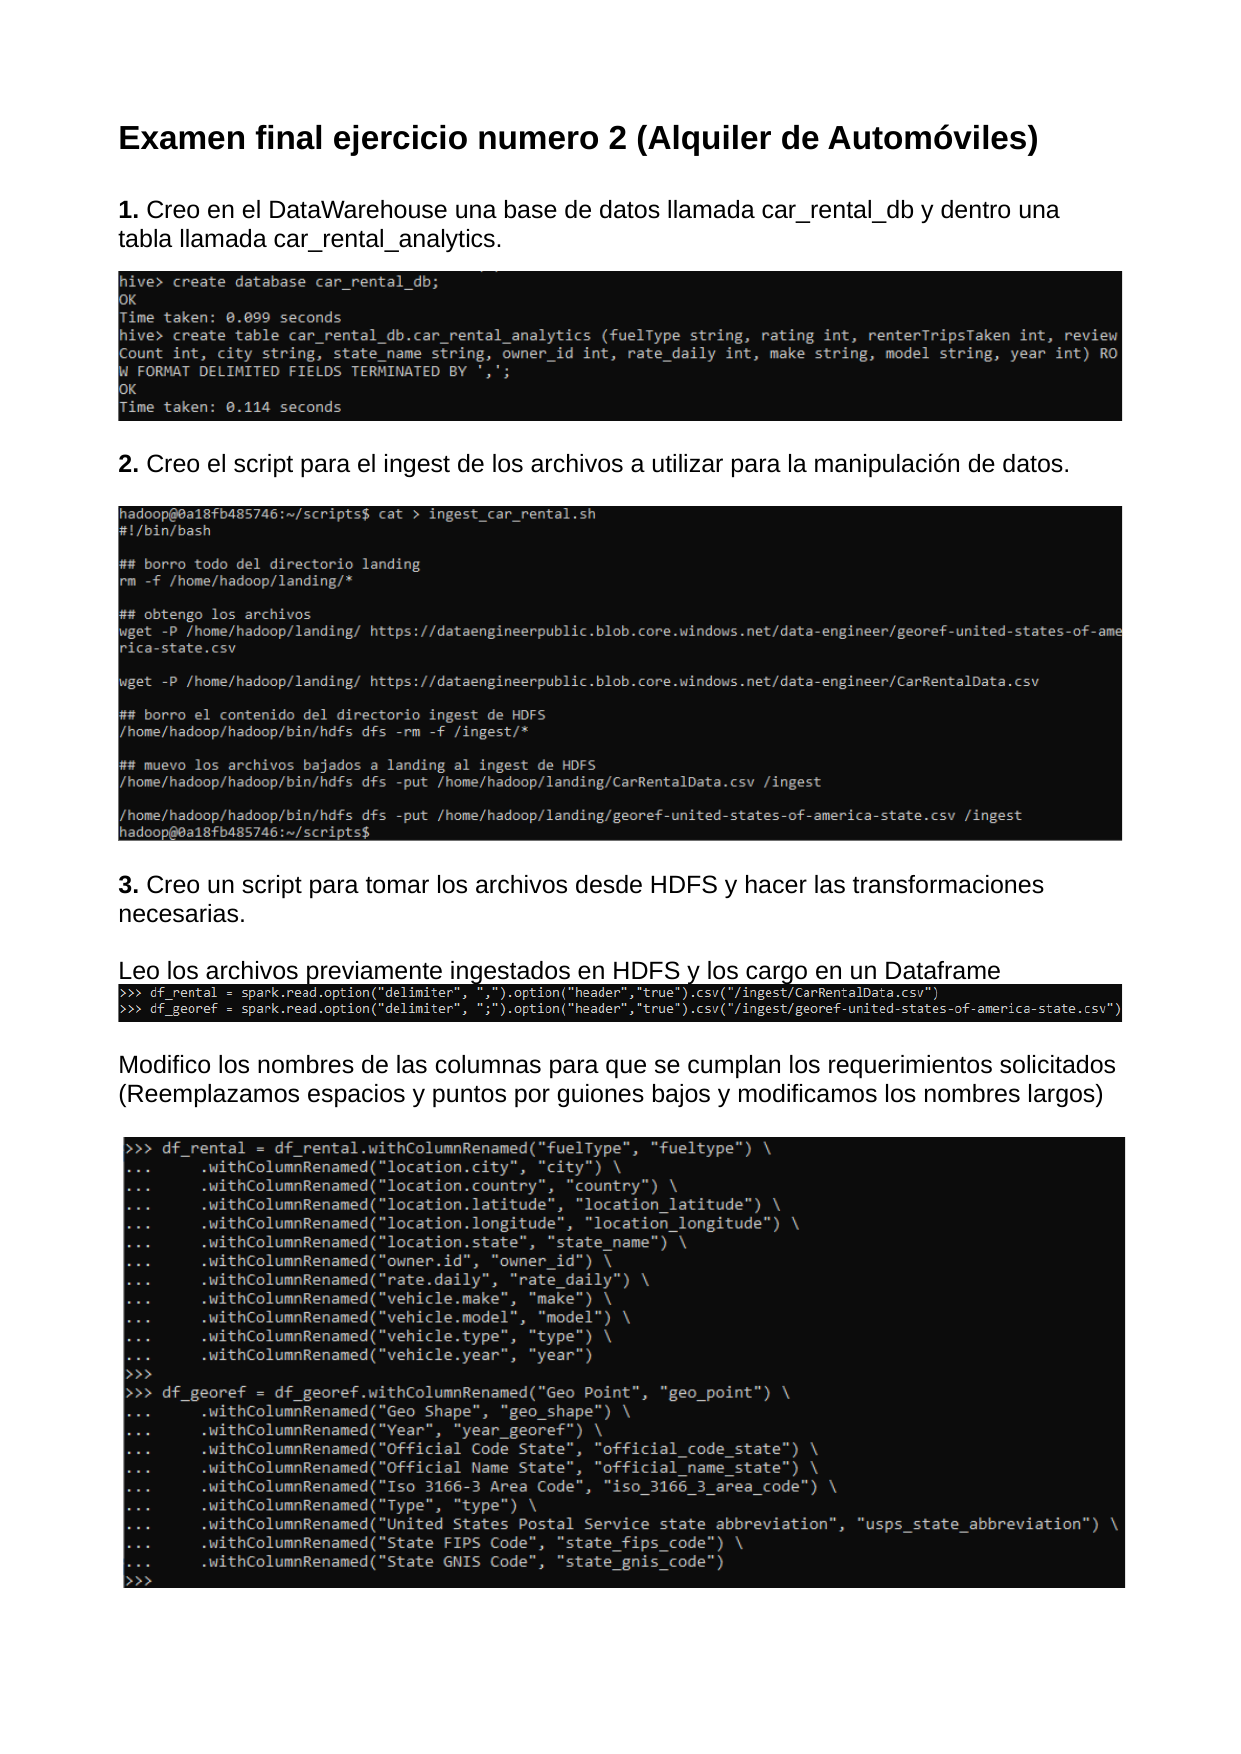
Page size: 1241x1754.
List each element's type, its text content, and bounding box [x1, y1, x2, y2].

picture [118, 984, 1123, 1022]
text 1. Creo en el DataWarehouse una base de datos llamada car_rental_db y dentro una tabla llamada car_rental_analytics. [118, 195, 1122, 252]
text Examen final ejercicio numero 2 (Alquiler de Automóviles) [118, 118, 1122, 157]
text 3. Creo un script para tomar los archivos desde HDFS y hacer las transformaciones necesarias. [118, 870, 1122, 927]
picture [121, 1137, 1126, 1588]
picture [118, 506, 1123, 841]
text Modifico los nombres de las columnas para que se cumplan los requerimientos solicitados (Reemplazamos espacios y puntos por guiones bajos y modificamos los nombres largos) [118, 1050, 1122, 1108]
picture [118, 271, 1123, 421]
text Leo los archivos previamente ingestados en HDFS y los cargo en un Dataframe [118, 956, 1122, 984]
text 2. Creo el script para el ingest de los archivos a utilizar para la manipulación de datos. [118, 449, 1122, 478]
